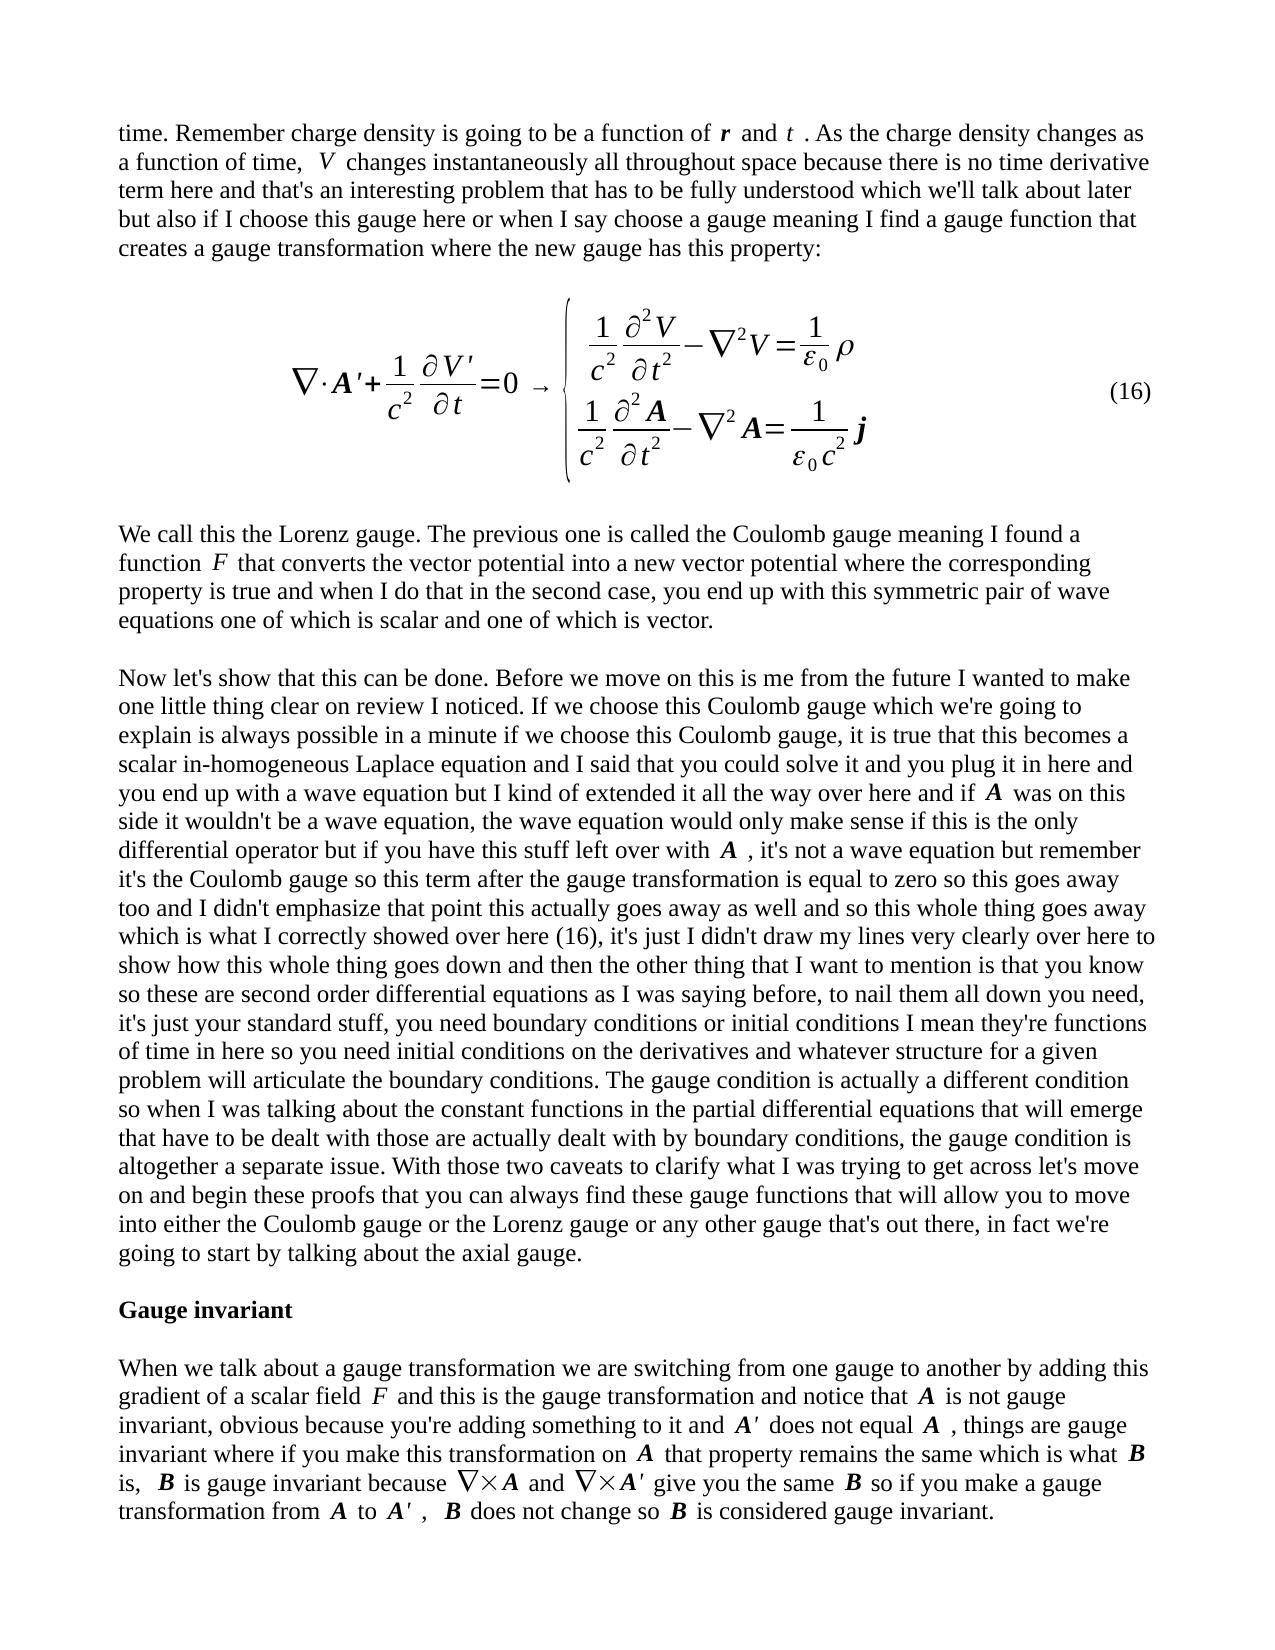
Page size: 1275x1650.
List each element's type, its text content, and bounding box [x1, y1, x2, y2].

text When we talk about a gauge transformation we are switching from one gauge to another by adding this gradient of a scalar fieldand this is the gauge transformation and notice thatis not gauge invariant, obvious because you're adding something to it anddoes not equal, things are gauge invariant where if you make this transformation onthat property remains the same which is what is, is gauge invariant becauseandgive you the sameso if you make a gauge transformation fromto, does not change sois considered gauge invariant. [118, 1353, 1157, 1525]
table_header → [118, 291, 1041, 490]
text time. Remember charge density is going to be a function ofand. As the charge density changes as a function of time, changes instantaneously all throughout space because there is no time derivative term here and that's an interesting problem that has to be fully understood which we'll talk about later [118, 118, 1157, 204]
text Gauge invariant [118, 1295, 1157, 1324]
text Now let's show that this can be done. Before we move on this is me from the future I wanted to make one little thing clear on review I noticed. If we choose this Coulomb gauge which we're going to explain is always possible in a minute if we choose this Coulomb gauge, it is true that this becomes a scalar in-homogeneous Laplace equation and I said that you could solve it and you plug it in here and you end up with a wave equation but I kind of extended it all the way over here and ifwas on this side it wouldn't be a wave equation, the wave equation would only make sense if this is the only differential operator but if you have this stuff left over with, it's not a wave equation but remember it's the Coulomb gauge so this term after the gauge transformation is equal to zero so this goes away too and I didn't emphasize that point this actually goes away as well and so this whole thing goes away which is what I correctly showed over here (16), it's just I didn't draw my lines very clearly over here to show how this whole thing goes down and then the other thing that I want to mention is that you know so these are second order differential equations as I was saying before, to nail them all down you need, it's just your standard stuff, you need boundary conditions or initial conditions I mean they're functions of time in here so you need initial conditions on the derivatives and whatever structure for a given problem will articulate the boundary conditions. The gauge condition is actually a different condition so when I was talking about the constant functions in the partial differential equations that will emerge that have to be dealt with those are actually dealt with by boundary conditions, the gauge condition is altogether a separate issue. With those two caveats to clarify what I was trying to get across let's move on and begin these proofs that you can always find these gauge functions that will allow you to move into either the Coulomb gauge or the Lorenz gauge or any other gauge that's out there, in fact we're going to start by talking about the axial gauge. [118, 663, 1157, 1266]
text We call this the Lorenz gauge. The previous one is called the Coulomb gauge meaning I found a functionthat converts the vector potential into a new vector potential where the corresponding property is true and when I do that in the second case, you end up with this symmetric pair of wave equations one of which is scalar and one of which is vector. [118, 519, 1157, 634]
table_header (16) [1041, 291, 1157, 490]
text but also if I choose this gauge here or when I say choose a gauge meaning I find a gauge function that creates a gauge transformation where the new gauge has this property: [118, 204, 1157, 262]
